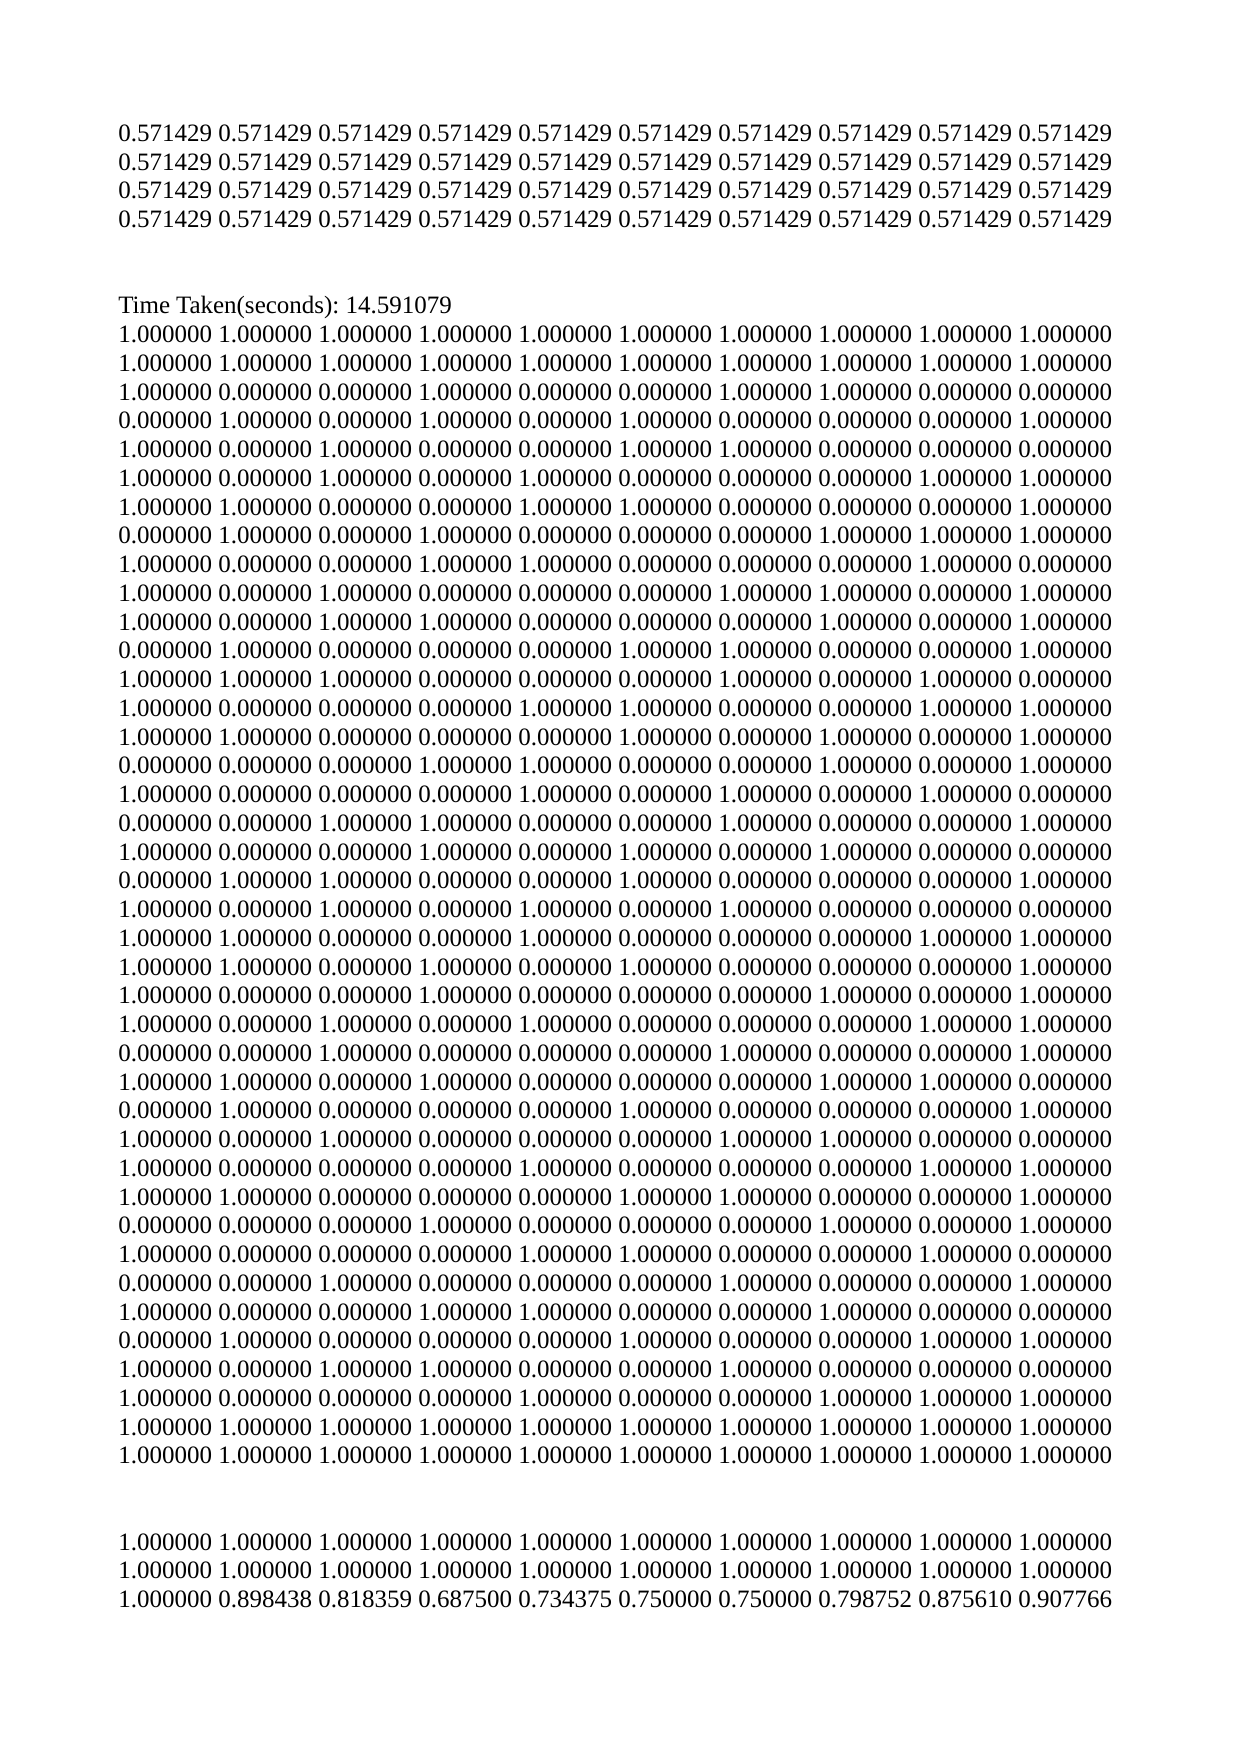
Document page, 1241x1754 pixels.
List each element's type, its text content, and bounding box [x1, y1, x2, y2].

text 1.000000 1.000000 1.000000 0.000000 0.000000 0.000000 1.000000 0.000000 1.000000 0.000000 1.000000 0.000000 0.000000 0.000000 1.000000 1.000000 0.000000 0.000000 1.000000 1.000000 [118, 664, 1122, 722]
text Time Taken(seconds): 14.591079 [118, 291, 1122, 319]
text 1.000000 0.000000 0.000000 0.000000 1.000000 1.000000 0.000000 0.000000 1.000000 0.000000 0.000000 0.000000 1.000000 0.000000 0.000000 0.000000 1.000000 0.000000 0.000000 1.000000 [118, 1239, 1122, 1297]
text 1.000000 0.000000 0.000000 1.000000 0.000000 0.000000 1.000000 1.000000 0.000000 0.000000 0.000000 1.000000 0.000000 1.000000 0.000000 1.000000 0.000000 0.000000 0.000000 1.000000 [118, 377, 1122, 434]
text 0.571429 0.571429 0.571429 0.571429 0.571429 0.571429 0.571429 0.571429 0.571429 0.571429 [118, 118, 1122, 147]
text 1.000000 0.000000 1.000000 1.000000 0.000000 0.000000 0.000000 1.000000 0.000000 1.000000 0.000000 1.000000 0.000000 0.000000 0.000000 1.000000 1.000000 0.000000 0.000000 1.000000 [118, 607, 1122, 664]
text 1.000000 0.000000 1.000000 1.000000 0.000000 0.000000 1.000000 0.000000 0.000000 0.000000 1.000000 0.000000 0.000000 0.000000 1.000000 0.000000 0.000000 1.000000 1.000000 1.000000 [118, 1354, 1122, 1412]
text 1.000000 0.898438 0.818359 0.687500 0.734375 0.750000 0.750000 0.798752 0.875610 0.907766 [118, 1584, 1122, 1613]
text 1.000000 1.000000 1.000000 1.000000 1.000000 1.000000 1.000000 1.000000 1.000000 1.000000 1.000000 1.000000 1.000000 1.000000 1.000000 1.000000 1.000000 1.000000 1.000000 1.000000 [118, 1527, 1122, 1584]
text 1.000000 1.000000 0.000000 0.000000 0.000000 1.000000 1.000000 0.000000 0.000000 1.000000 0.000000 0.000000 0.000000 1.000000 0.000000 0.000000 0.000000 1.000000 0.000000 1.000000 [118, 1182, 1122, 1239]
text 1.000000 1.000000 0.000000 0.000000 1.000000 1.000000 0.000000 0.000000 0.000000 1.000000 0.000000 1.000000 0.000000 1.000000 0.000000 0.000000 0.000000 1.000000 1.000000 1.000000 [118, 492, 1122, 549]
text 1.000000 0.000000 0.000000 1.000000 1.000000 0.000000 0.000000 1.000000 0.000000 0.000000 0.000000 1.000000 0.000000 0.000000 0.000000 1.000000 0.000000 0.000000 1.000000 1.000000 [118, 1297, 1122, 1354]
text 1.000000 1.000000 0.000000 1.000000 0.000000 0.000000 0.000000 1.000000 1.000000 0.000000 0.000000 1.000000 0.000000 0.000000 0.000000 1.000000 0.000000 0.000000 0.000000 1.000000 [118, 1067, 1122, 1124]
text 1.000000 0.000000 1.000000 0.000000 0.000000 0.000000 1.000000 1.000000 0.000000 0.000000 1.000000 0.000000 0.000000 0.000000 1.000000 0.000000 0.000000 0.000000 1.000000 1.000000 [118, 1124, 1122, 1182]
text 0.571429 0.571429 0.571429 0.571429 0.571429 0.571429 0.571429 0.571429 0.571429 0.571429 [118, 176, 1122, 204]
text 1.000000 0.000000 1.000000 0.000000 1.000000 0.000000 1.000000 0.000000 0.000000 0.000000 1.000000 1.000000 0.000000 0.000000 1.000000 0.000000 0.000000 0.000000 1.000000 1.000000 [118, 894, 1122, 952]
text 0.571429 0.571429 0.571429 0.571429 0.571429 0.571429 0.571429 0.571429 0.571429 0.571429 [118, 147, 1122, 176]
text 1.000000 0.000000 0.000000 1.000000 1.000000 0.000000 0.000000 0.000000 1.000000 0.000000 1.000000 0.000000 1.000000 0.000000 0.000000 0.000000 1.000000 1.000000 0.000000 1.000000 [118, 549, 1122, 607]
text 1.000000 0.000000 1.000000 0.000000 1.000000 0.000000 0.000000 0.000000 1.000000 1.000000 0.000000 0.000000 1.000000 0.000000 0.000000 0.000000 1.000000 0.000000 0.000000 1.000000 [118, 1009, 1122, 1067]
text 1.000000 0.000000 0.000000 1.000000 0.000000 1.000000 0.000000 1.000000 0.000000 0.000000 0.000000 1.000000 1.000000 0.000000 0.000000 1.000000 0.000000 0.000000 0.000000 1.000000 [118, 837, 1122, 894]
text 1.000000 1.000000 0.000000 1.000000 0.000000 1.000000 0.000000 0.000000 0.000000 1.000000 1.000000 0.000000 0.000000 1.000000 0.000000 0.000000 0.000000 1.000000 0.000000 1.000000 [118, 952, 1122, 1009]
text 1.000000 1.000000 1.000000 1.000000 1.000000 1.000000 1.000000 1.000000 1.000000 1.000000 1.000000 1.000000 1.000000 1.000000 1.000000 1.000000 1.000000 1.000000 1.000000 1.000000 [118, 319, 1122, 377]
text 1.000000 0.000000 0.000000 0.000000 1.000000 0.000000 1.000000 0.000000 1.000000 0.000000 0.000000 0.000000 1.000000 1.000000 0.000000 0.000000 1.000000 0.000000 0.000000 1.000000 [118, 779, 1122, 837]
text 1.000000 1.000000 1.000000 1.000000 1.000000 1.000000 1.000000 1.000000 1.000000 1.000000 1.000000 1.000000 1.000000 1.000000 1.000000 1.000000 1.000000 1.000000 1.000000 1.000000 [118, 1412, 1122, 1469]
text 1.000000 1.000000 0.000000 0.000000 0.000000 1.000000 0.000000 1.000000 0.000000 1.000000 0.000000 0.000000 0.000000 1.000000 1.000000 0.000000 0.000000 1.000000 0.000000 1.000000 [118, 722, 1122, 779]
text 0.571429 0.571429 0.571429 0.571429 0.571429 0.571429 0.571429 0.571429 0.571429 0.571429 [118, 204, 1122, 233]
text 1.000000 0.000000 1.000000 0.000000 0.000000 1.000000 1.000000 0.000000 0.000000 0.000000 1.000000 0.000000 1.000000 0.000000 1.000000 0.000000 0.000000 0.000000 1.000000 1.000000 [118, 434, 1122, 492]
